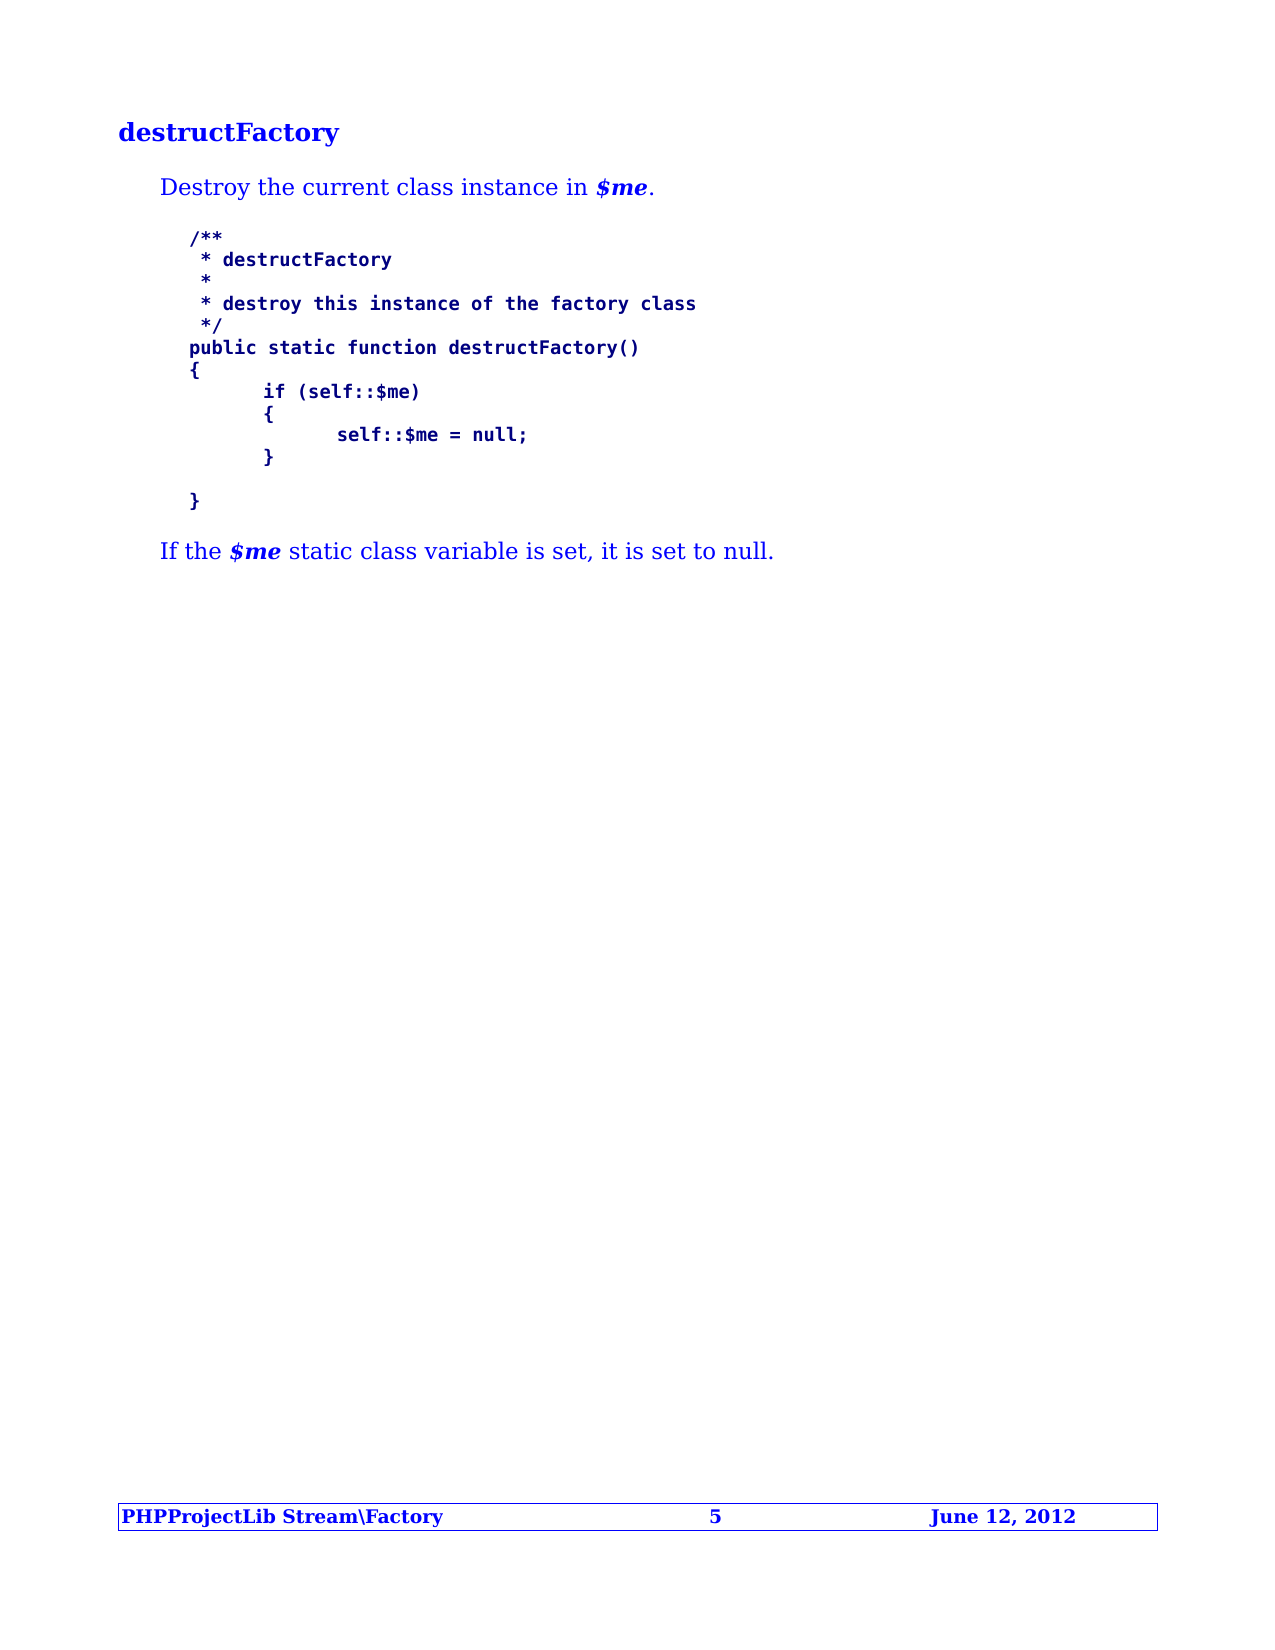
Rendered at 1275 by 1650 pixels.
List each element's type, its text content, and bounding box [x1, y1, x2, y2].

list public static function destructFactory() [189, 337, 1157, 359]
list { [189, 359, 1157, 381]
list * [189, 271, 1157, 293]
list * destroy this instance of the factory class [189, 293, 1157, 315]
list { [189, 402, 1157, 424]
list } [189, 490, 1157, 512]
title destructFactory [118, 118, 1157, 147]
text Destroy the current class instance in $me. [159, 174, 1157, 201]
list self::$me = null; [189, 424, 1157, 446]
list */ [189, 315, 1157, 337]
text If the $me static class variable is set, it is set to null. [159, 538, 1157, 565]
list } [189, 446, 1157, 468]
list if (self::$me) [189, 381, 1157, 402]
list * destructFactory [189, 249, 1157, 271]
list /** [189, 227, 1157, 249]
